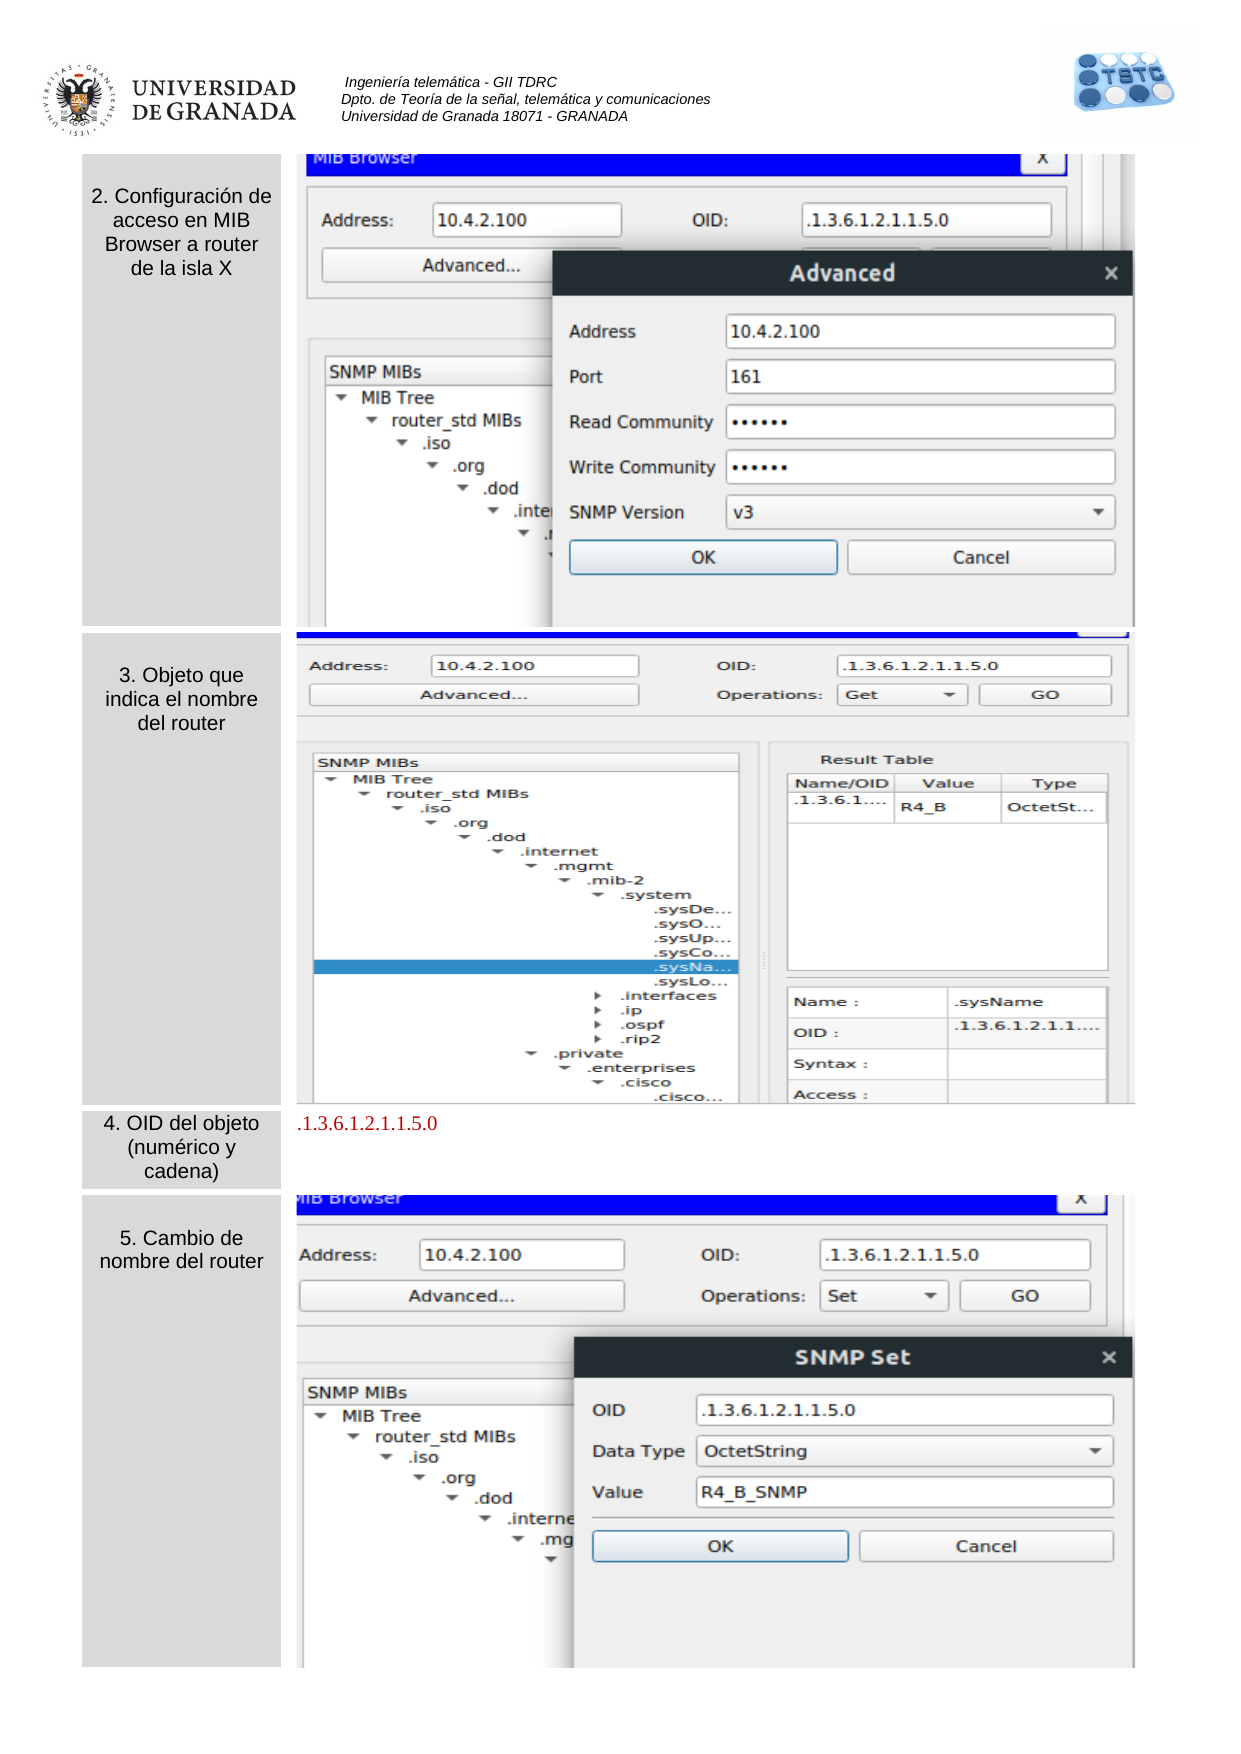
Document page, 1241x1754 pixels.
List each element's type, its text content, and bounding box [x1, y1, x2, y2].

table_cell [288, 154, 296, 626]
table_cell [288, 633, 296, 1105]
table_cell [1136, 633, 1159, 1105]
picture [1038, 23, 1202, 146]
table_cell [1136, 1195, 1159, 1667]
picture [296, 154, 1136, 627]
picture [28, 50, 309, 146]
table_cell .1.3.6.1.2.1.1.5.0 [288, 1111, 1159, 1189]
picture [296, 632, 1136, 1105]
table_cell [1136, 154, 1159, 626]
table_cell 5. Cambio de nombre del router [82, 1195, 281, 1667]
table_cell 2. Configuración de acceso en MIB Browser a router de la isla X [82, 154, 281, 626]
picture [296, 1195, 1136, 1668]
table_cell 3. Objeto que indica el nombre del router [82, 633, 281, 1105]
table_cell 4. OID del objeto (numérico y cadena) [82, 1111, 281, 1189]
table_cell [288, 1195, 296, 1667]
